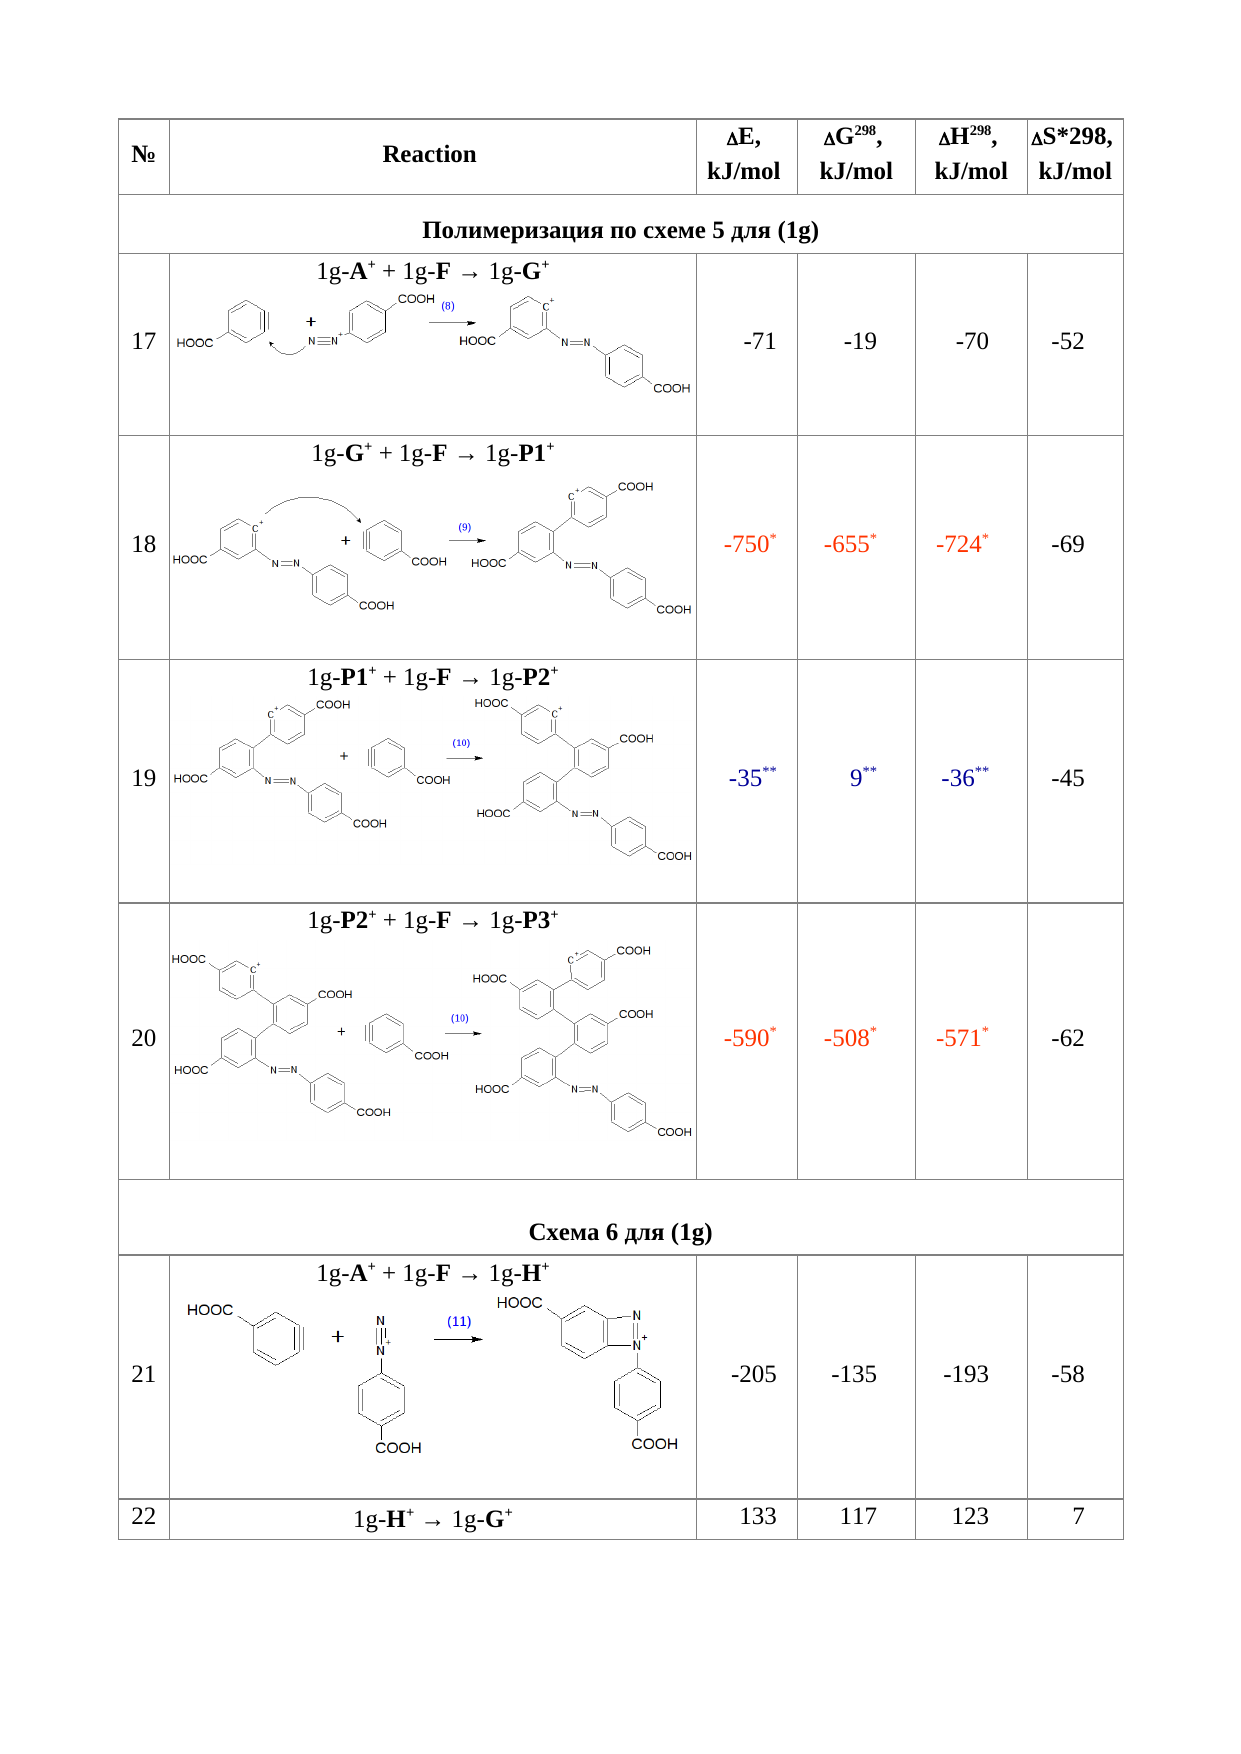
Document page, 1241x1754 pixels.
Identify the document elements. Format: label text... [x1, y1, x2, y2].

table_cell -724* [916, 436, 1027, 658]
table_cell 20 [119, 904, 169, 1179]
table_cell 22 [119, 1500, 169, 1539]
table_cell 1g-A+ + 1g-F → 1g-G+ [170, 254, 696, 435]
table_cell 1g-A+ + 1g-F → 1g-H+ [170, 1256, 696, 1498]
table_cell -571* [916, 904, 1027, 1179]
table_cell -750* [697, 436, 797, 658]
table_header DE, kJ/mol [697, 120, 797, 194]
table_cell 117 [798, 1500, 915, 1539]
table_header DG298, kJ/mol [798, 120, 915, 194]
table_cell 19 [119, 660, 169, 902]
picture [170, 940, 695, 1141]
picture [170, 696, 695, 865]
table_cell 123 [916, 1500, 1027, 1539]
table_cell -205 [697, 1256, 797, 1498]
table_cell -590* [697, 904, 797, 1179]
table_cell -62 [1028, 904, 1123, 1179]
table_cell -193 [916, 1256, 1027, 1498]
table_cell -35** [697, 660, 797, 902]
table_cell 1g-G+ + 1g-F → 1g-P1+ [170, 436, 696, 658]
picture [172, 472, 694, 621]
picture [172, 290, 694, 398]
table_cell 17 [119, 254, 169, 435]
table_cell 1g-H+ → 1g-G+ [170, 1500, 696, 1539]
table_cell 133 [697, 1500, 797, 1539]
table_cell 18 [119, 436, 169, 658]
picture [182, 1292, 683, 1461]
table_header № [119, 120, 169, 194]
table_cell 9** [798, 660, 915, 902]
table_cell -69 [1028, 436, 1123, 658]
table_cell 7 [1028, 1500, 1123, 1539]
table_cell -45 [1028, 660, 1123, 902]
table_cell -655* [798, 436, 915, 658]
table_cell -36** [916, 660, 1027, 902]
table_cell -58 [1028, 1256, 1123, 1498]
table_cell -70 [916, 254, 1027, 435]
table_header DS*298, kJ/mol [1028, 120, 1123, 194]
table_cell -19 [798, 254, 915, 435]
table_cell 21 [119, 1256, 169, 1498]
table_cell 1g-P1+ + 1g-F → 1g-P2+ [170, 660, 696, 902]
table_cell -508* [798, 904, 915, 1179]
table_cell Схема 6 для (1g) [119, 1180, 1123, 1254]
table_cell -71 [697, 254, 797, 435]
table_cell -52 [1028, 254, 1123, 435]
table_cell 1g-P2+ + 1g-F → 1g-P3+ [170, 904, 696, 1179]
table_header Reaction [170, 120, 696, 194]
table_cell -135 [798, 1256, 915, 1498]
table_header DH298, kJ/mol [916, 120, 1027, 194]
table_cell Полимеризация по схеме 5 для (1g) [119, 195, 1123, 252]
